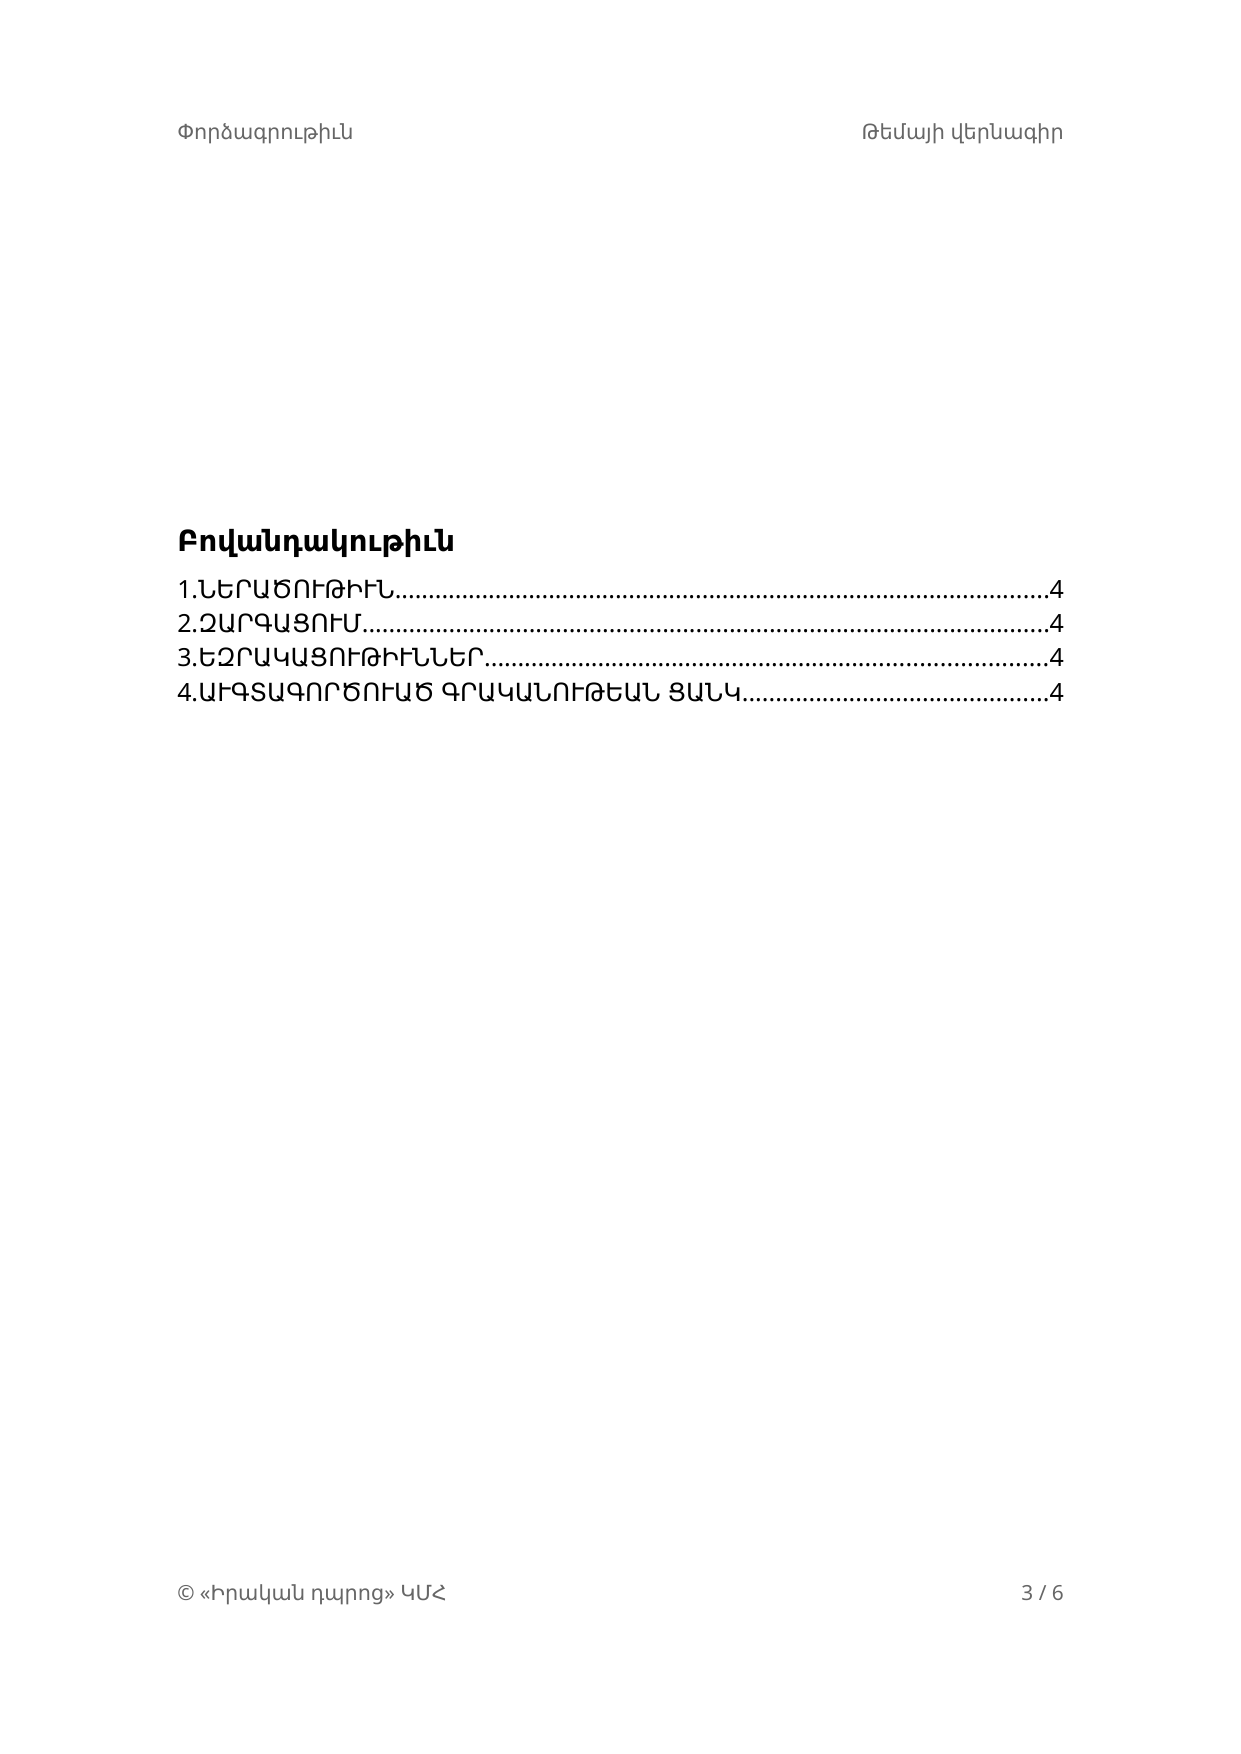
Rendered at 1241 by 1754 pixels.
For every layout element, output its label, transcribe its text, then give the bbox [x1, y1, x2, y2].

text 4.ԱՒԳՏԱԳՈՐԾՈՒԱԾ ԳՐԱԿԱՆՈՒԹԵԱՆ ՑԱՆԿ 4 [177, 674, 1063, 708]
text 3.ԵԶՐԱԿԱՑՈՒԹԻՒՆՆԵՐ 4 [177, 640, 1063, 674]
text 1.ՆԵՐԱԾՈՒԹԻՒՆ 4 [177, 572, 1063, 606]
text 2.ԶԱՐԳԱՑՈՒՄ 4 [177, 606, 1063, 640]
subtitle Բովանդակութիւն [177, 520, 1063, 559]
